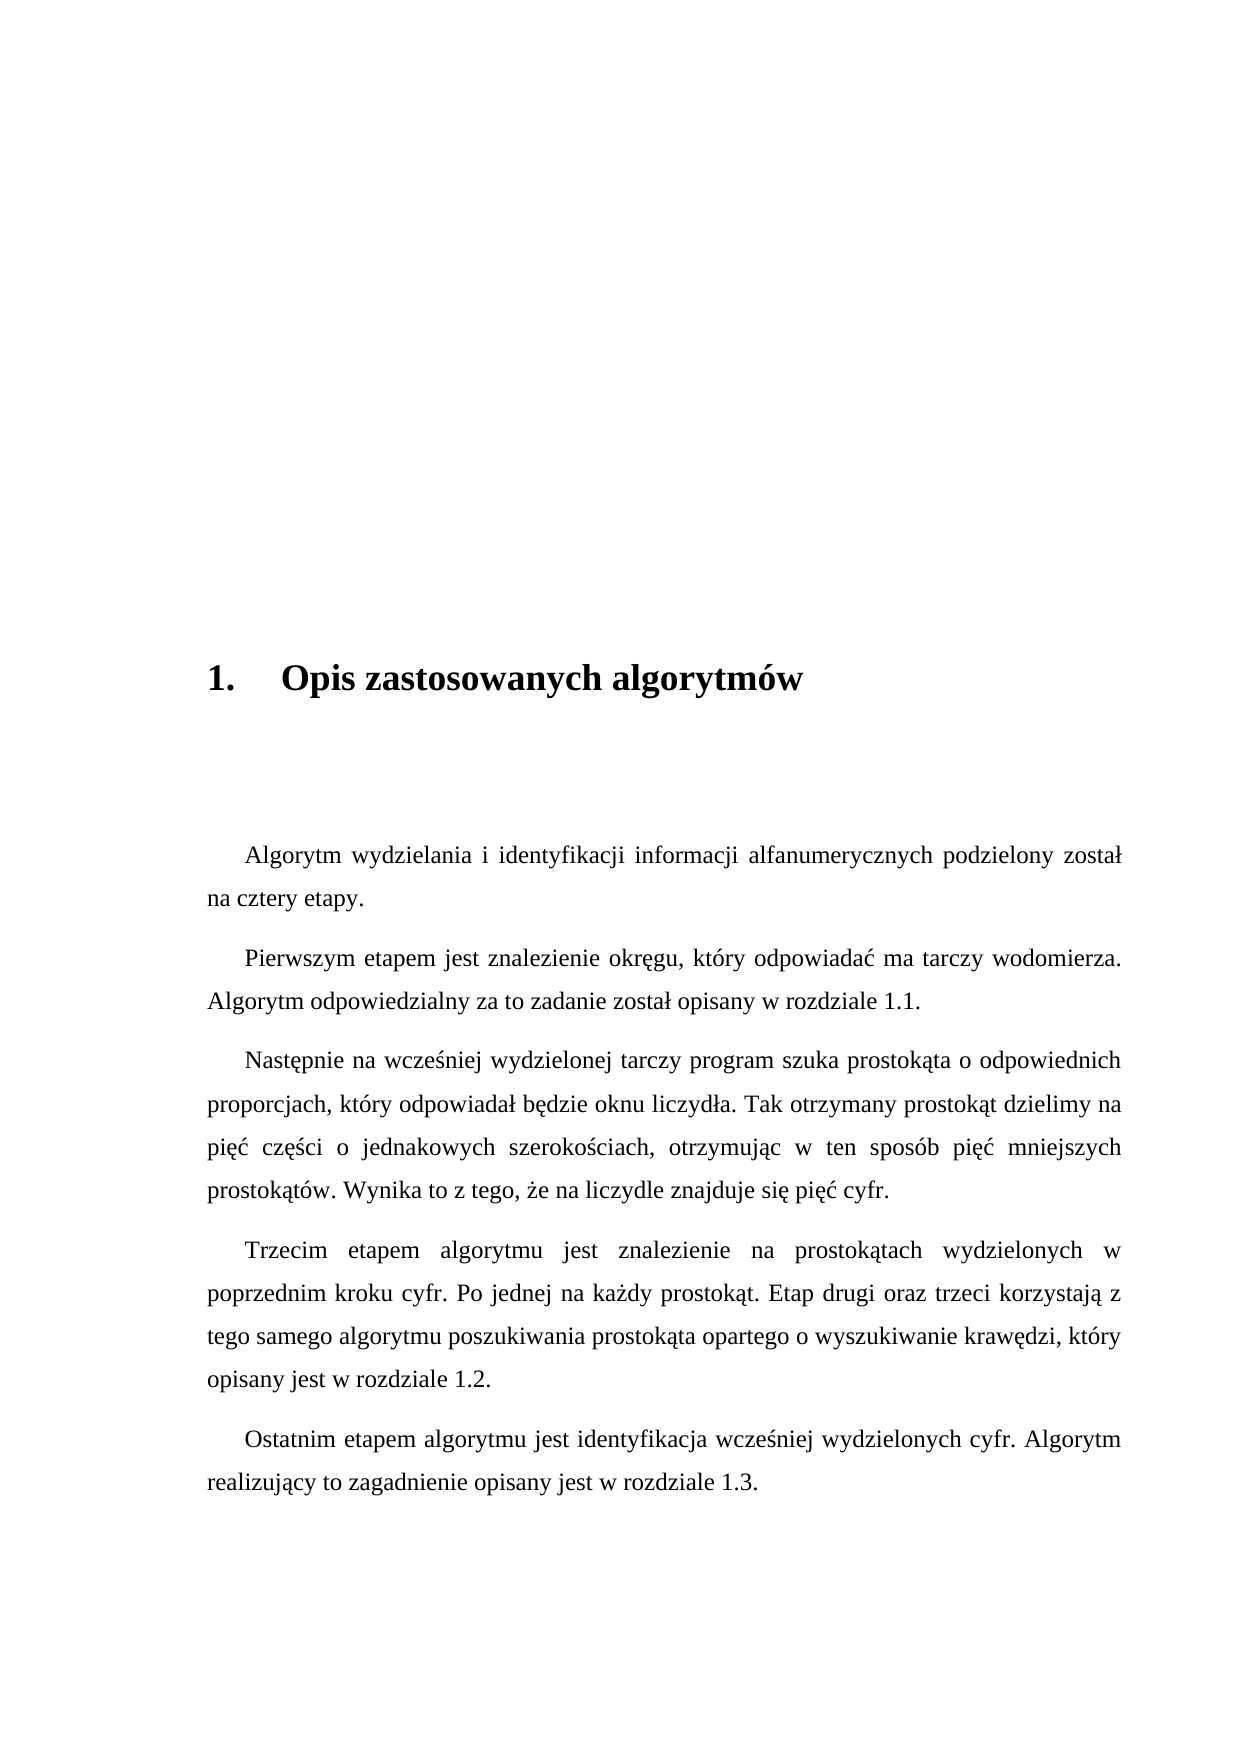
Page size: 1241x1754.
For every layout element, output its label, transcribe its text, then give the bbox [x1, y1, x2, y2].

text Następnie na wcześniej wydzielonej tarczy program szuka prostokąta o odpowiednich proporcjach, który odpowiadał będzie oknu liczydła. Tak otrzymany prostokąt dzielimy na pięć części o jednakowych szerokościach, otrzymując w ten sposób pięć mniejszych prostokątów. Wynika to z tego, że na liczydle znajduje się pięć cyfr. [207, 1046, 1122, 1204]
list Opis zastosowanych algorytmów [207, 655, 1122, 698]
text Algorytm wydzielania i identyfikacji informacji alfanumerycznych podzielony został na cztery etapy. [207, 840, 1122, 912]
text Ostatnim etapem algorytmu jest identyfikacja wcześniej wydzielonych cyfr. Algorytm realizujący to zagadnienie opisany jest w rozdziale 1.3. [207, 1424, 1122, 1496]
text Pierwszym etapem jest znalezienie okręgu, który odpowiadać ma tarczy wodomierza. Algorytm odpowiedzialny za to zadanie został opisany w rozdziale 1.1. [207, 943, 1122, 1014]
text Trzecim etapem algorytmu jest znalezienie na prostokątach wydzielonych w poprzednim kroku cyfr. Po jednej na każdy prostokąt. Etap drugi oraz trzeci korzystają z tego samego algorytmu poszukiwania prostokąta opartego o wyszukiwanie krawędzi, który opisany jest w rozdziale 1.2. [207, 1235, 1122, 1393]
